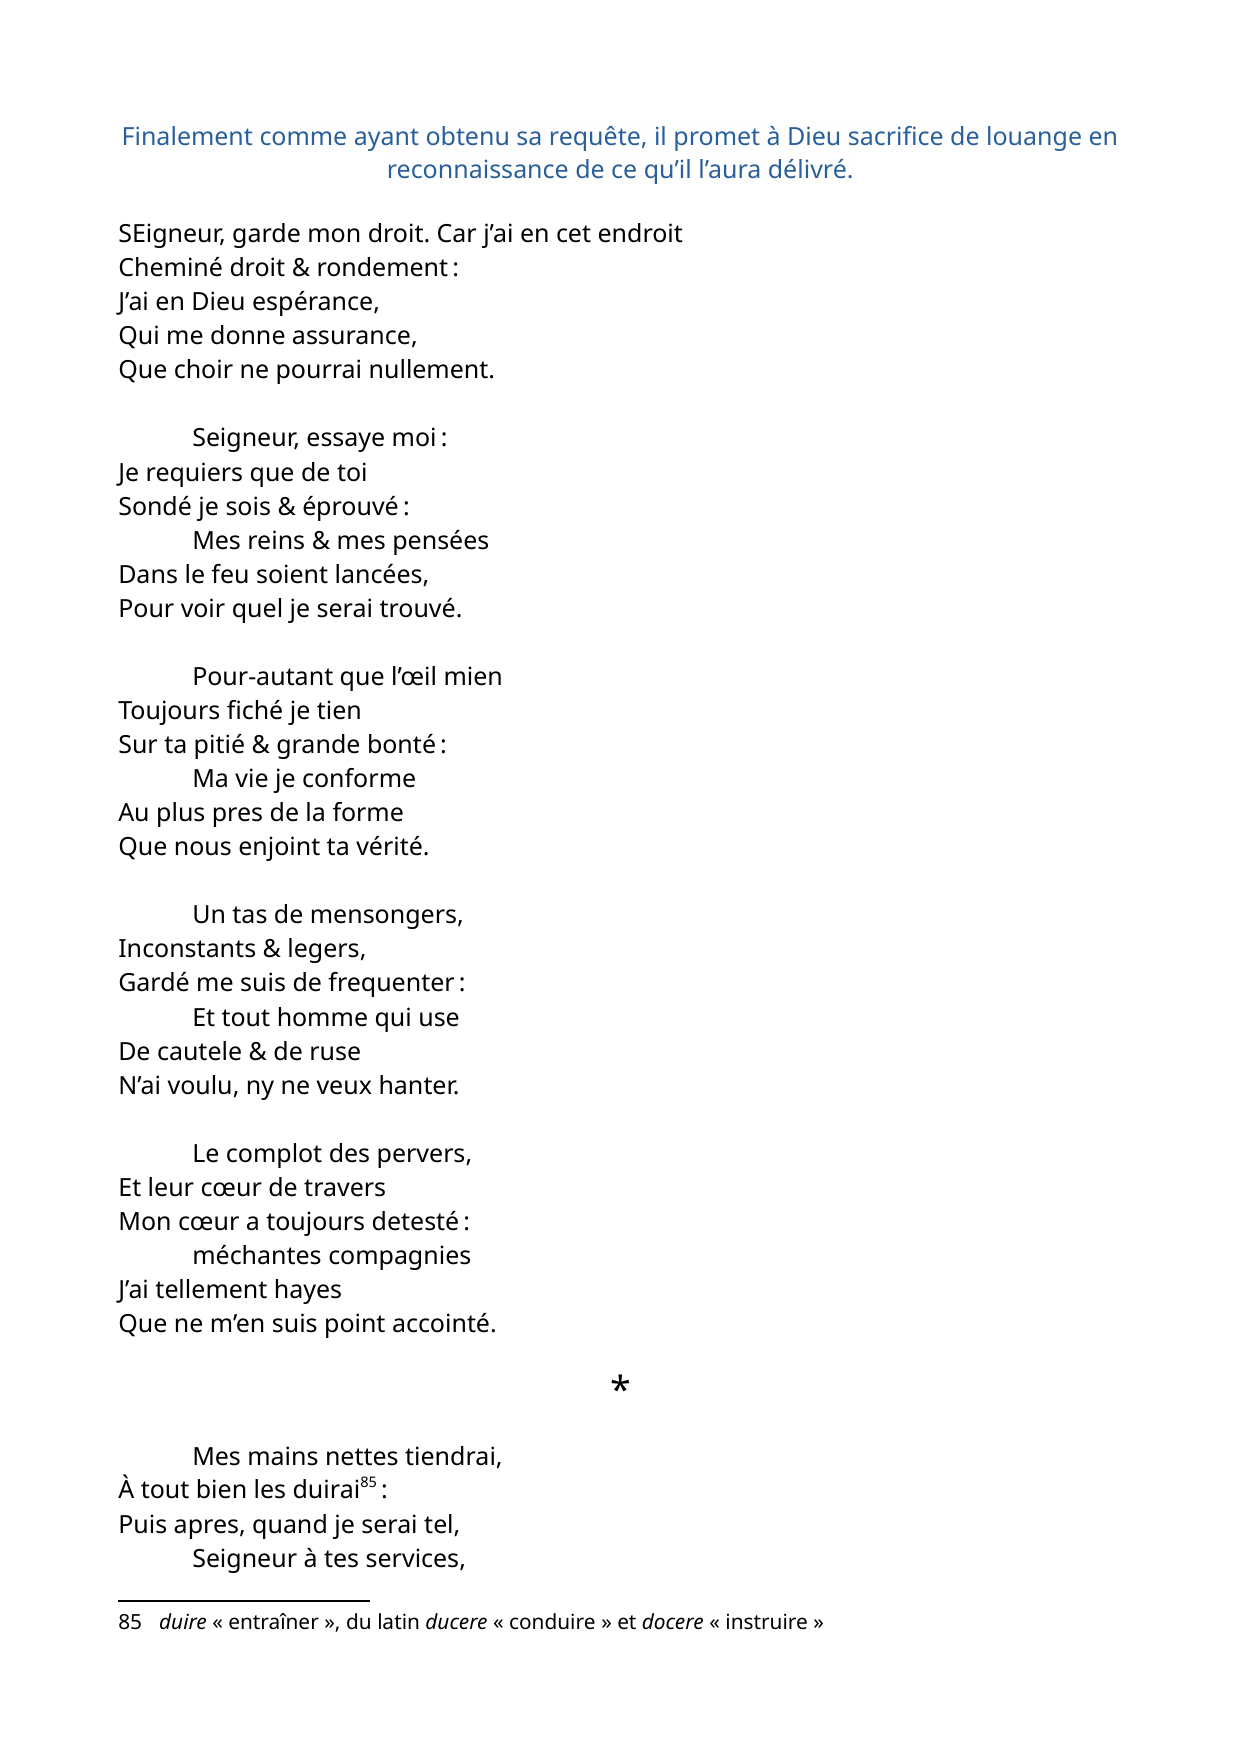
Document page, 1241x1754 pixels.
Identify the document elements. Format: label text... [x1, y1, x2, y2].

text Inconstants & legers, [118, 931, 1122, 965]
text méchantes compagnies [118, 1238, 1122, 1272]
text Pour-autant que l’œil mien [118, 658, 1122, 693]
text Au plus pres de la forme [118, 795, 1122, 829]
text Je requiers que de toi [118, 454, 1122, 488]
text Et tout homme qui use [118, 999, 1122, 1033]
text Finalement comme ayant obtenu sa requête, il promet à Dieu sacrifice de louange en reconnaissance de ce qu’il l’aura délivré. [118, 118, 1122, 186]
text N’ai voulu, ny ne veux hanter. [118, 1067, 1122, 1101]
text Toujours fiché je tien [118, 693, 1122, 727]
text Et leur cœur de travers [118, 1169, 1122, 1203]
text duire « entraîner », du latin ducere « conduire » et docere « instruire » [118, 1607, 1122, 1636]
text De cautele & de ruse [118, 1033, 1122, 1067]
text SEigneur, garde mon droit. Car j’ai en cet endroit [118, 216, 1122, 250]
text Dans le feu soient lancées, [118, 556, 1122, 590]
text Puis apres, quand je serai tel, [118, 1506, 1122, 1540]
text Ma vie je conforme [118, 761, 1122, 795]
text Seigneur à tes services, [118, 1540, 1122, 1574]
text * [118, 1363, 1122, 1414]
text Mes mains nettes tiendrai, [118, 1438, 1122, 1472]
text Seigneur, essaye moi : [118, 420, 1122, 454]
text Que nous enjoint ta vérité. [118, 829, 1122, 863]
text À tout bien les duirai : [118, 1472, 1122, 1506]
text Sur ta pitié & grande bonté : [118, 727, 1122, 761]
text J’ai en Dieu espérance, [118, 284, 1122, 318]
text Sondé je sois & éprouvé : [118, 488, 1122, 522]
text Mon cœur a toujours detesté : [118, 1203, 1122, 1238]
text Que ne m’en suis point accointé. [118, 1306, 1122, 1340]
text Le complot des pervers, [118, 1135, 1122, 1169]
text Mes reins & mes pensées [118, 522, 1122, 556]
text Un tas de mensongers, [118, 897, 1122, 931]
text Pour voir quel je serai trouvé. [118, 590, 1122, 624]
text Que choir ne pourrai nullement. [118, 352, 1122, 386]
text Cheminé droit & rondement : [118, 250, 1122, 284]
text J’ai tellement hayes [118, 1272, 1122, 1306]
text Qui me donne assurance, [118, 318, 1122, 352]
text Gardé me suis de frequenter : [118, 965, 1122, 999]
